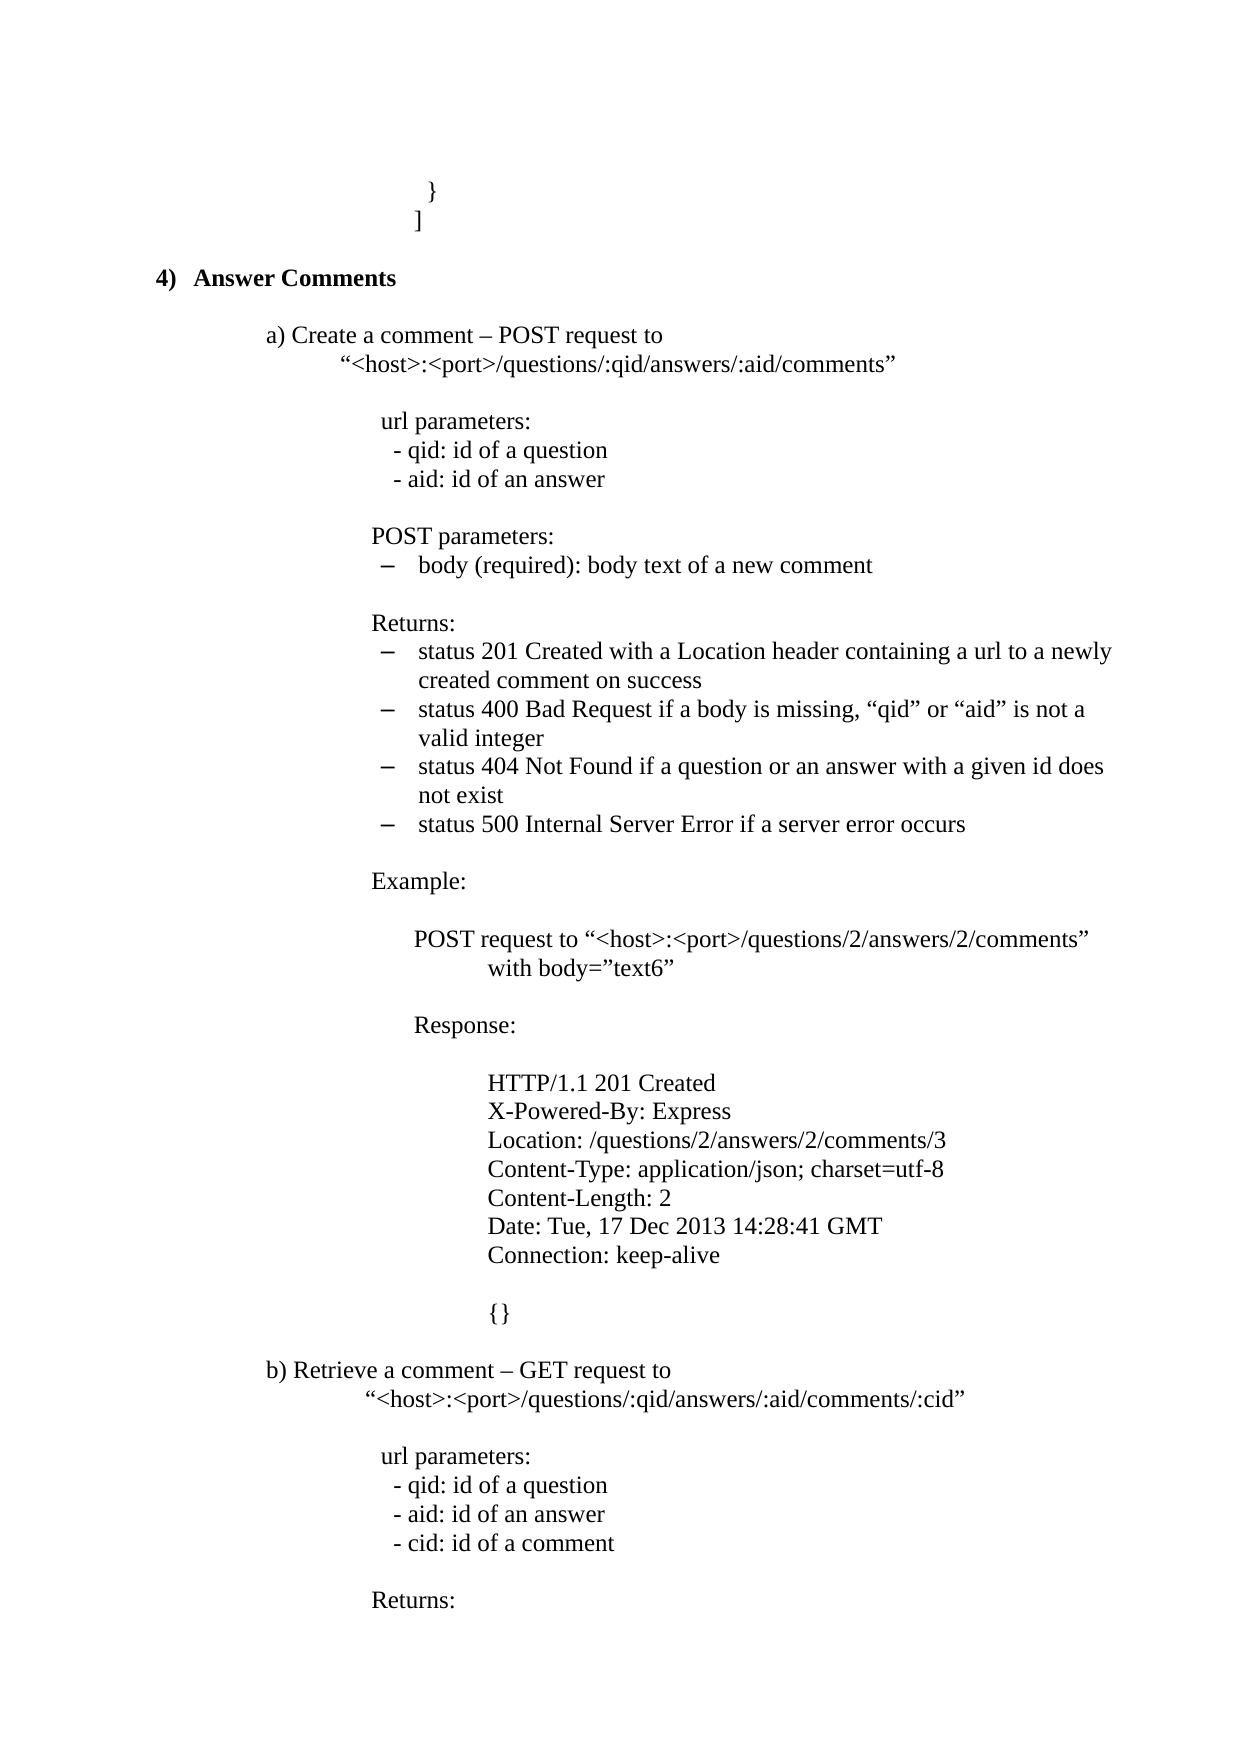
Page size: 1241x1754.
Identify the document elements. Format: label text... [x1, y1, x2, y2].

text X-Powered-By: Express [118, 1096, 1122, 1125]
text Content-Type: application/json; charset=utf-8 [118, 1154, 1122, 1183]
text Example: [118, 866, 1122, 895]
list status 201 Created with a Location header containing a url to a newly created comment on success [381, 636, 1122, 694]
text Location: /questions/2/answers/2/comments/3 [118, 1125, 1122, 1154]
text HTTP/1.1 201 Created [118, 1068, 1122, 1096]
list body (required): body text of a new comment [381, 550, 1122, 579]
text POST request to “<host>:<port>/questions/2/answers/2/comments” with body=”text6” [118, 924, 1122, 981]
text Returns: [118, 608, 1122, 636]
text ] [118, 205, 1122, 234]
list status 404 Not Found if a question or an answer with a given id does not exist [381, 751, 1122, 809]
list - aid: id of an answer [343, 464, 1122, 493]
list status 500 Internal Server Error if a server error occurs [381, 809, 1122, 838]
text “<host>:<port>/questions/:qid/answers/:aid/comments/:cid” [118, 1384, 1122, 1413]
text Connection: keep-alive [118, 1240, 1122, 1269]
list status 400 Bad Request if a body is missing, “qid” or “aid” is not a valid integer [381, 694, 1122, 751]
list - qid: id of a question [343, 1470, 1122, 1499]
list url parameters: [343, 1441, 1122, 1470]
text b) Retrieve a comment – GET request to [118, 1355, 1122, 1384]
text POST parameters: [118, 521, 1122, 550]
list - qid: id of a question [343, 435, 1122, 464]
list - cid: id of a comment [343, 1528, 1122, 1556]
text Response: [118, 1010, 1122, 1039]
text Content-Length: 2 [118, 1183, 1122, 1211]
text Date: Tue, 17 Dec 2013 14:28:41 GMT [118, 1211, 1122, 1240]
list Answer Comments [156, 263, 1122, 291]
text {} [118, 1298, 1122, 1326]
list url parameters: [343, 406, 1122, 435]
text Returns: [118, 1585, 1122, 1614]
text } [118, 176, 1122, 205]
list - aid: id of an answer [343, 1499, 1122, 1528]
text a) Create a comment – POST request to “<host>:<port>/questions/:qid/answers/:aid/comments” [118, 320, 1122, 378]
